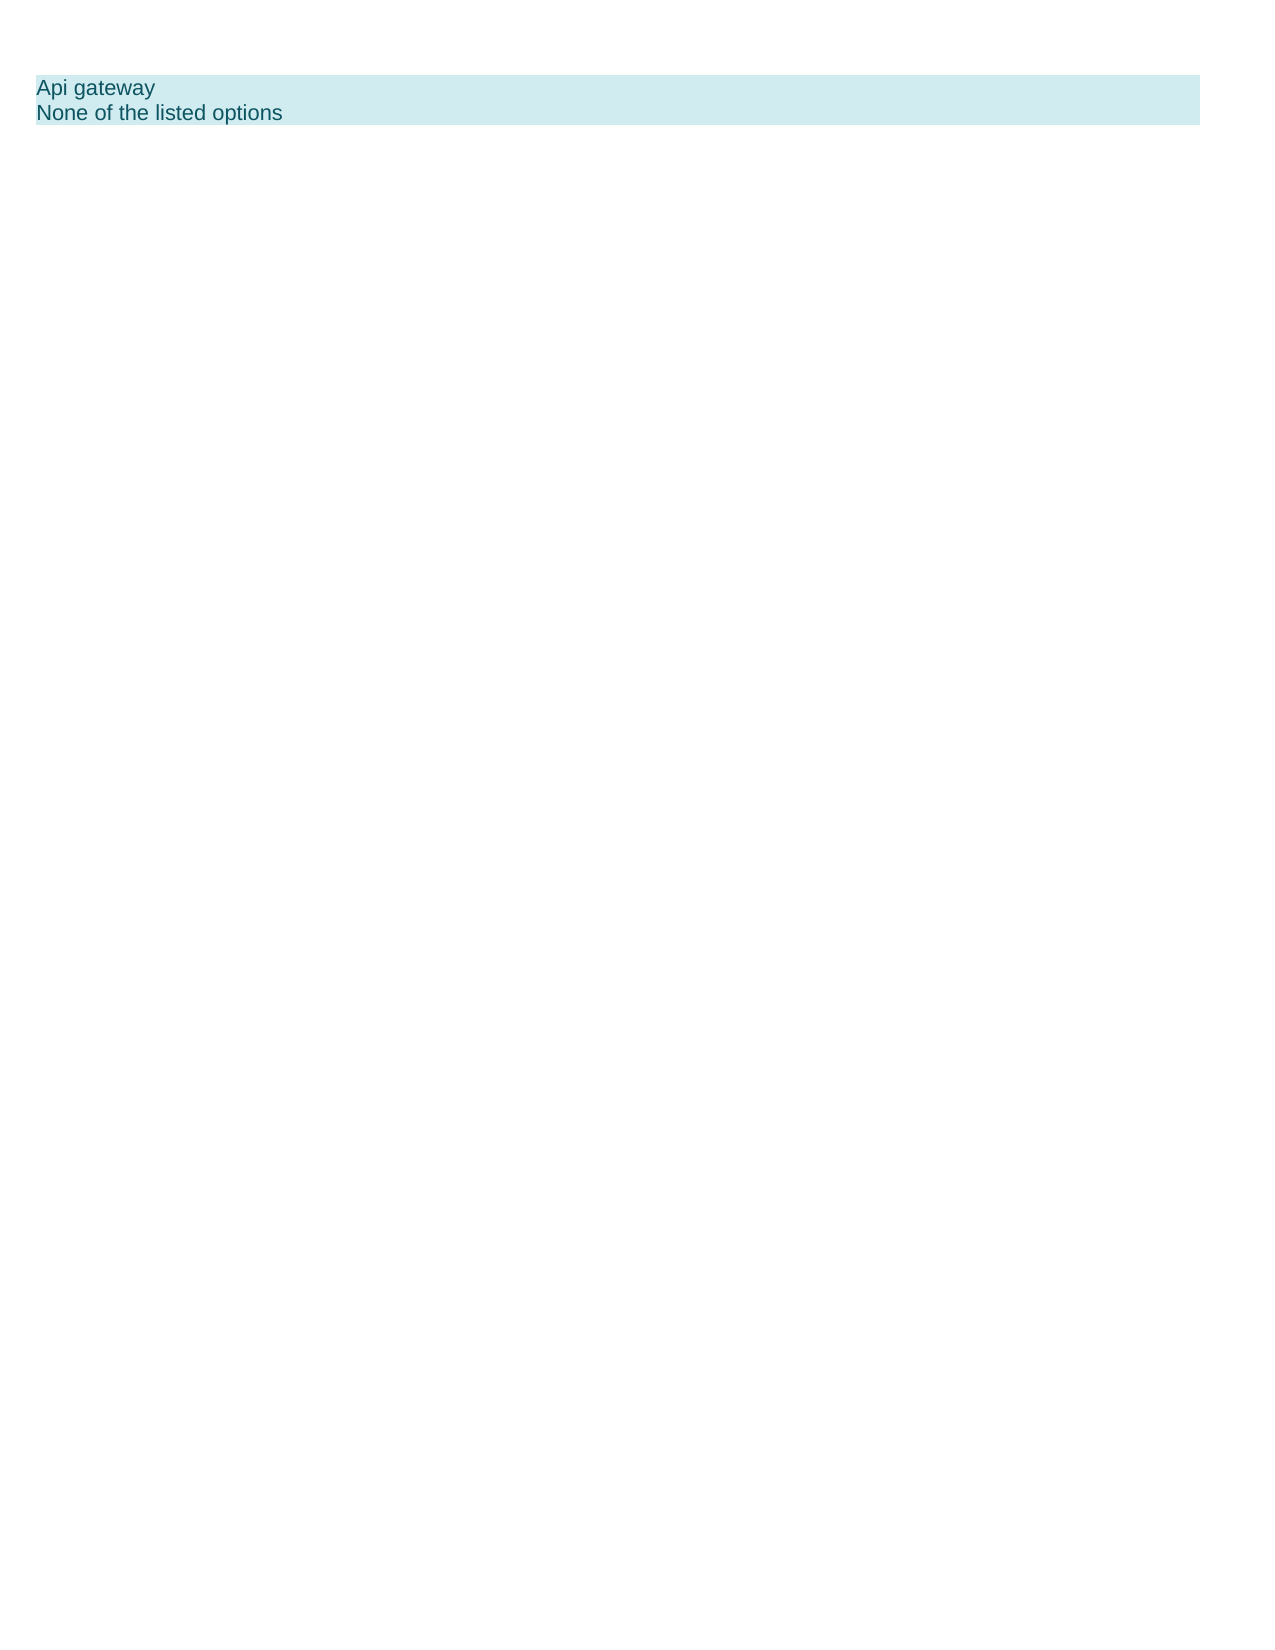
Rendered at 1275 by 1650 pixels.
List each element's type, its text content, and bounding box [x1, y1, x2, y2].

text None of the listed options [36, 100, 1200, 125]
text Api gateway [36, 75, 1200, 100]
